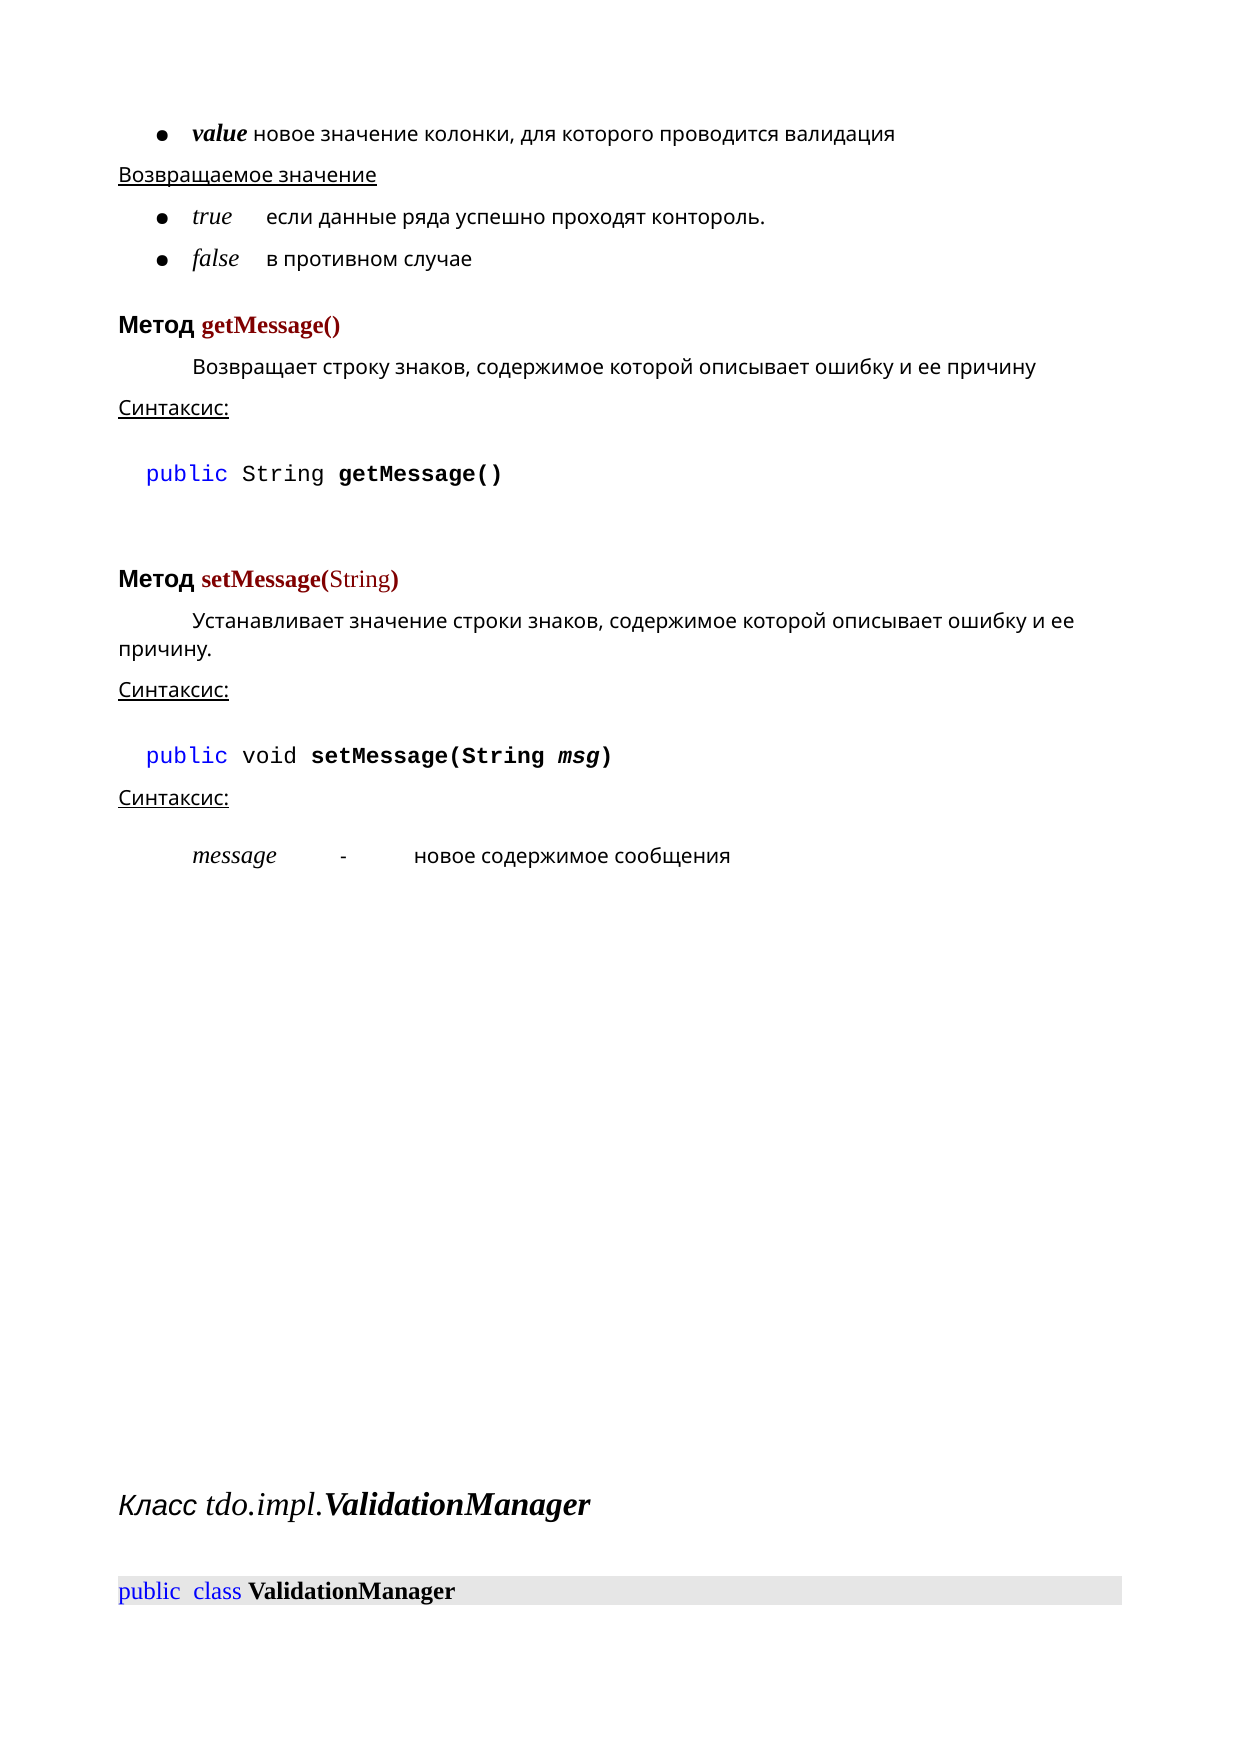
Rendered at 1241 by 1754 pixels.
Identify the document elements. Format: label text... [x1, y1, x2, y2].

text Устанавливает значение строки знаков, содержимое которой описывает ошибку и ее причину. [118, 606, 1122, 663]
list value новое значение колонки, для которого проводится валидация [154, 118, 1122, 148]
subtitle Метод setMessage(String) [118, 564, 1122, 593]
subtitle Метод getMessage() [118, 310, 1122, 339]
list true если данные ряда успешно проходят контороль. [154, 201, 1122, 231]
text message - новое содержимое сообщения [118, 840, 1122, 870]
text public class ValidationManager [118, 1576, 1122, 1605]
text public String getMessage() [118, 463, 1122, 488]
text Возвращаемое значение [118, 160, 1122, 188]
text Синтаксис: [118, 675, 1122, 703]
text Синтаксис: [118, 783, 1122, 811]
text Возвращает строку знаков, содержимое которой описывает ошибку и ее причину [118, 351, 1122, 381]
text public void setMessage(String msg) [118, 744, 1122, 770]
subtitle Класс tdo.impl.ValidationManager [118, 1484, 1122, 1522]
text Синтаксис: [118, 393, 1122, 422]
list false в противном случае [154, 243, 1122, 272]
